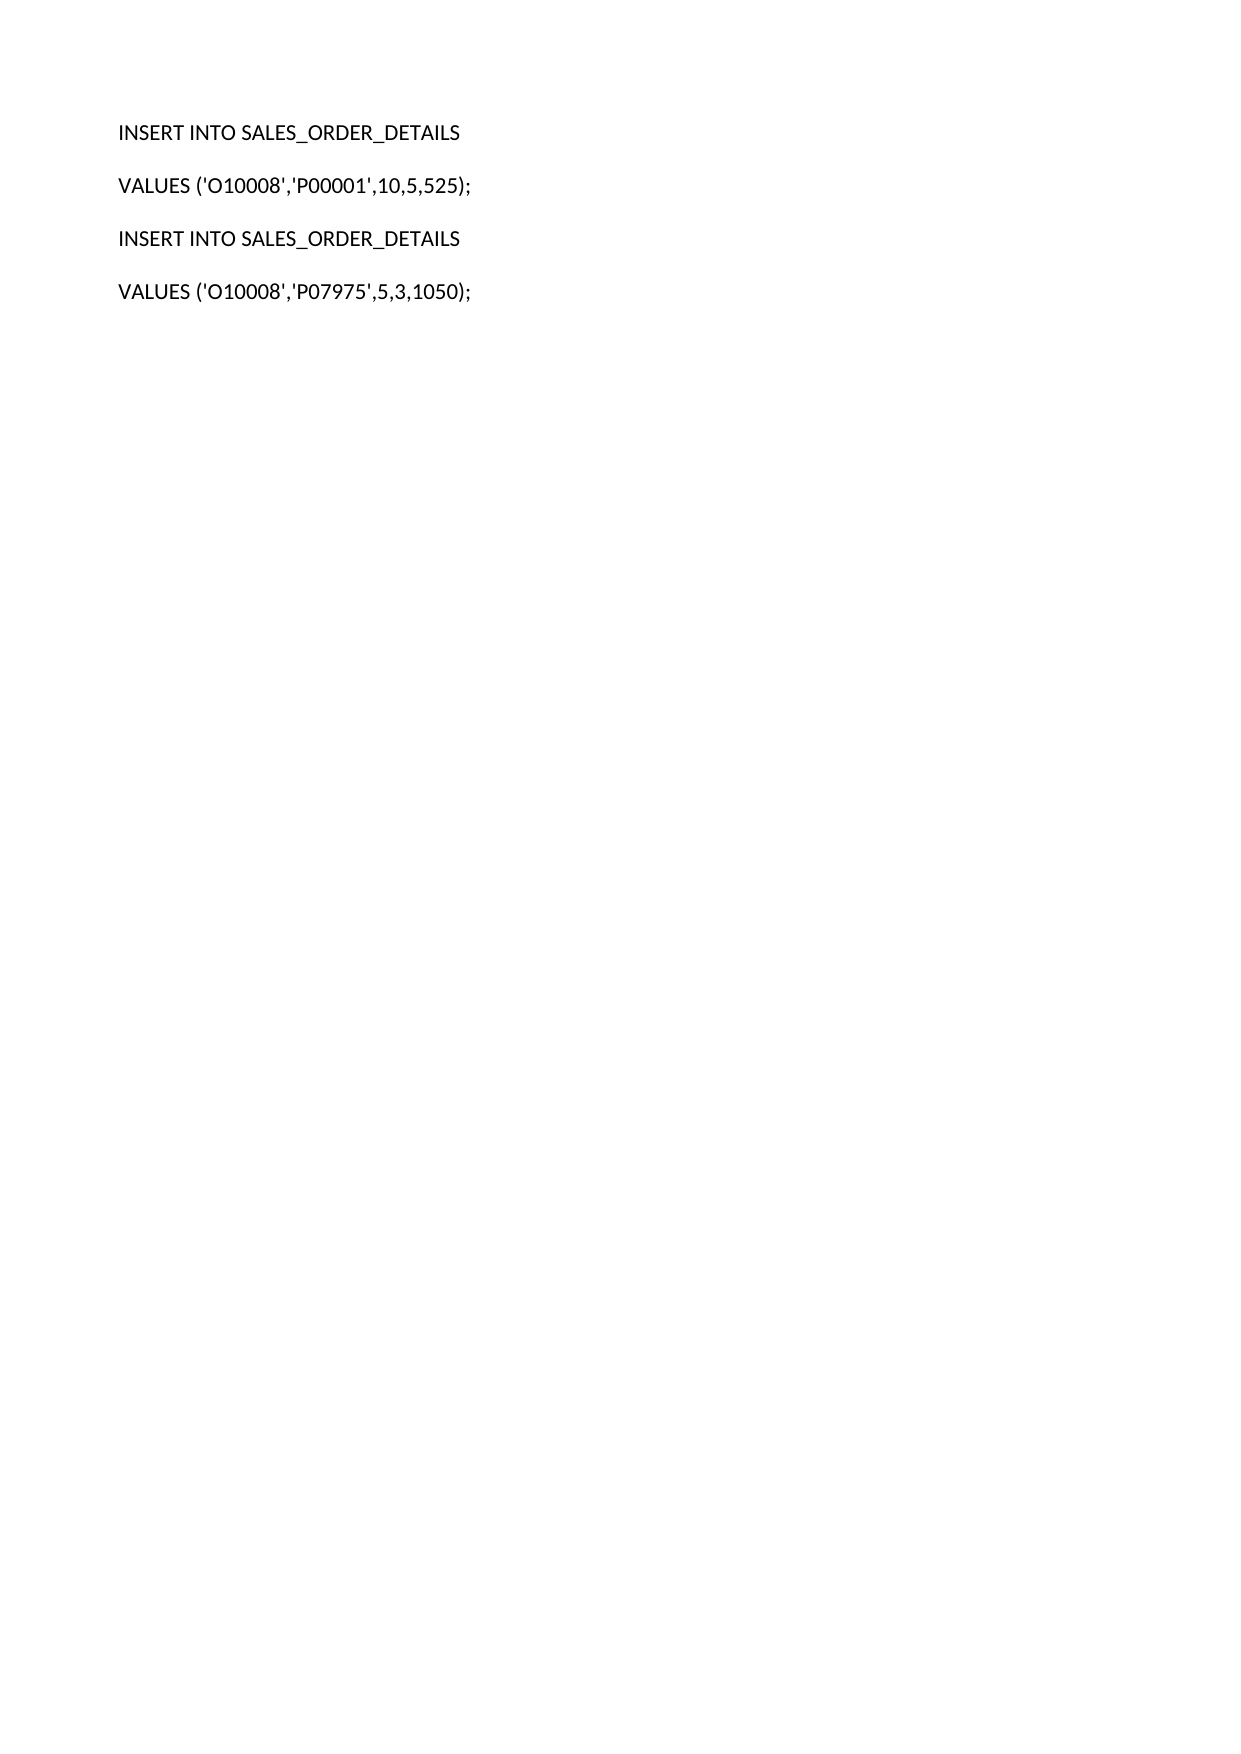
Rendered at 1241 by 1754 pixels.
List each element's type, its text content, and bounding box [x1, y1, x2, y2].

text INSERT INTO SALES_ORDER_DETAILS [118, 118, 1122, 146]
text VALUES ('O10008','P07975',5,3,1050); [118, 277, 1122, 305]
text VALUES ('O10008','P00001',10,5,525); [118, 171, 1122, 199]
text INSERT INTO SALES_ORDER_DETAILS [118, 224, 1122, 252]
